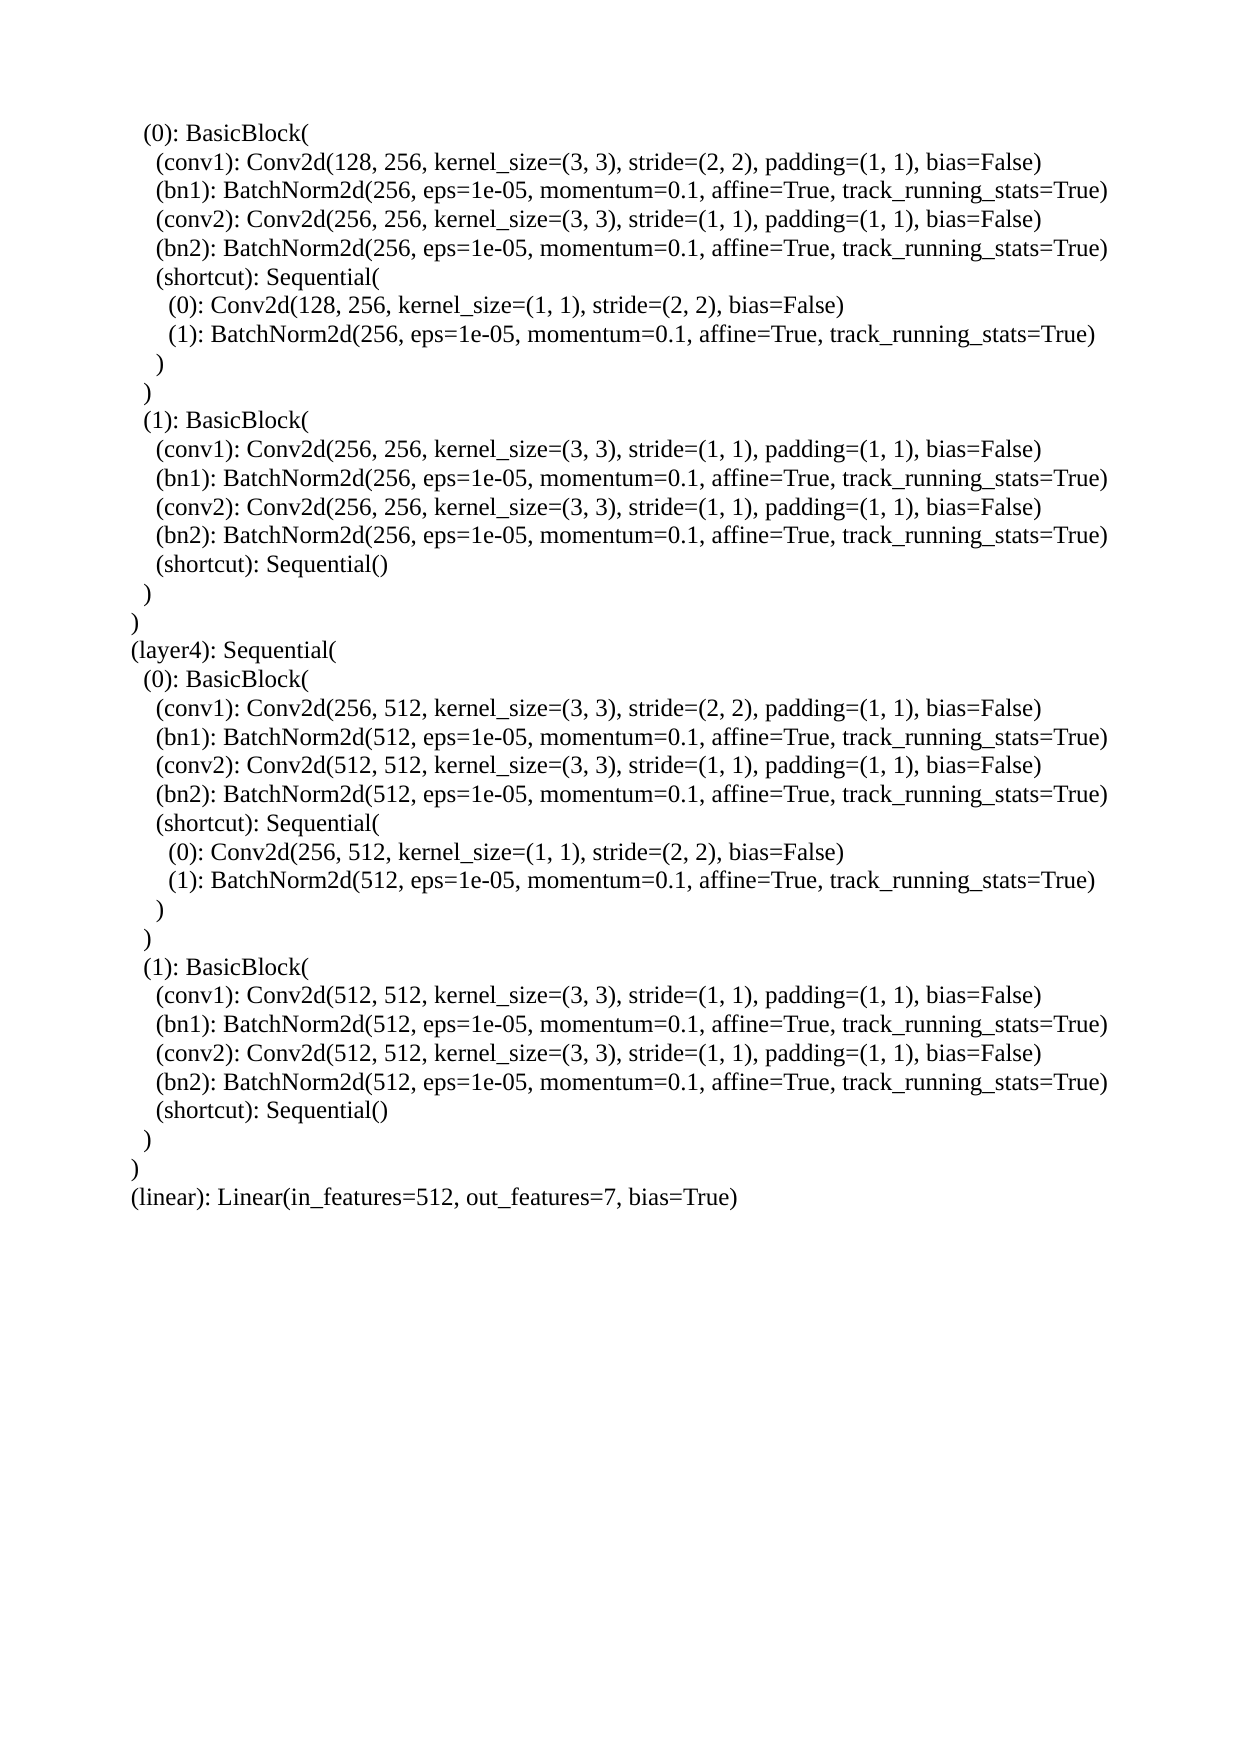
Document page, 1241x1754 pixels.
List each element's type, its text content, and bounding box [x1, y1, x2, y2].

text (bn1): BatchNorm2d(512, eps=1e-05, momentum=0.1, affine=True, track_running_stats=True) [118, 722, 1122, 751]
text (shortcut): Sequential() [118, 1096, 1122, 1124]
text (shortcut): Sequential( [118, 262, 1122, 291]
text (bn1): BatchNorm2d(256, eps=1e-05, momentum=0.1, affine=True, track_running_stats=True) [118, 176, 1122, 204]
text (bn2): BatchNorm2d(512, eps=1e-05, momentum=0.1, affine=True, track_running_stats=True) [118, 779, 1122, 808]
text (1): BatchNorm2d(512, eps=1e-05, momentum=0.1, affine=True, track_running_stats=True) [118, 866, 1122, 894]
text (conv1): Conv2d(128, 256, kernel_size=(3, 3), stride=(2, 2), padding=(1, 1), bias=False) [118, 147, 1122, 176]
text ) [118, 607, 1122, 636]
text (linear): Linear(in_features=512, out_features=7, bias=True) [118, 1182, 1122, 1211]
text (conv2): Conv2d(256, 256, kernel_size=(3, 3), stride=(1, 1), padding=(1, 1), bias=False) [118, 492, 1122, 521]
text (0): BasicBlock( [118, 118, 1122, 147]
text (conv2): Conv2d(256, 256, kernel_size=(3, 3), stride=(1, 1), padding=(1, 1), bias=False) [118, 204, 1122, 233]
text (bn1): BatchNorm2d(256, eps=1e-05, momentum=0.1, affine=True, track_running_stats=True) [118, 463, 1122, 492]
text ) [118, 578, 1122, 607]
text (1): BatchNorm2d(256, eps=1e-05, momentum=0.1, affine=True, track_running_stats=True) [118, 319, 1122, 348]
text (conv1): Conv2d(256, 512, kernel_size=(3, 3), stride=(2, 2), padding=(1, 1), bias=False) [118, 693, 1122, 722]
text (layer4): Sequential( [118, 636, 1122, 664]
text ) [118, 894, 1122, 923]
text (bn2): BatchNorm2d(256, eps=1e-05, momentum=0.1, affine=True, track_running_stats=True) [118, 233, 1122, 262]
text ) [118, 923, 1122, 952]
text (conv2): Conv2d(512, 512, kernel_size=(3, 3), stride=(1, 1), padding=(1, 1), bias=False) [118, 751, 1122, 779]
text (1): BasicBlock( [118, 406, 1122, 434]
text (conv2): Conv2d(512, 512, kernel_size=(3, 3), stride=(1, 1), padding=(1, 1), bias=False) [118, 1038, 1122, 1067]
text ) [118, 377, 1122, 406]
text (0): Conv2d(128, 256, kernel_size=(1, 1), stride=(2, 2), bias=False) [118, 291, 1122, 319]
text (bn1): BatchNorm2d(512, eps=1e-05, momentum=0.1, affine=True, track_running_stats=True) [118, 1009, 1122, 1038]
text ) [118, 1153, 1122, 1182]
text (1): BasicBlock( [118, 952, 1122, 981]
text (shortcut): Sequential() [118, 549, 1122, 578]
text (0): BasicBlock( [118, 664, 1122, 693]
text (bn2): BatchNorm2d(512, eps=1e-05, momentum=0.1, affine=True, track_running_stats=True) [118, 1067, 1122, 1096]
text ) [118, 1124, 1122, 1153]
text (shortcut): Sequential( [118, 808, 1122, 837]
text (conv1): Conv2d(512, 512, kernel_size=(3, 3), stride=(1, 1), padding=(1, 1), bias=False) [118, 981, 1122, 1009]
text (0): Conv2d(256, 512, kernel_size=(1, 1), stride=(2, 2), bias=False) [118, 837, 1122, 866]
text (conv1): Conv2d(256, 256, kernel_size=(3, 3), stride=(1, 1), padding=(1, 1), bias=False) [118, 434, 1122, 463]
text ) [118, 348, 1122, 377]
text (bn2): BatchNorm2d(256, eps=1e-05, momentum=0.1, affine=True, track_running_stats=True) [118, 521, 1122, 549]
